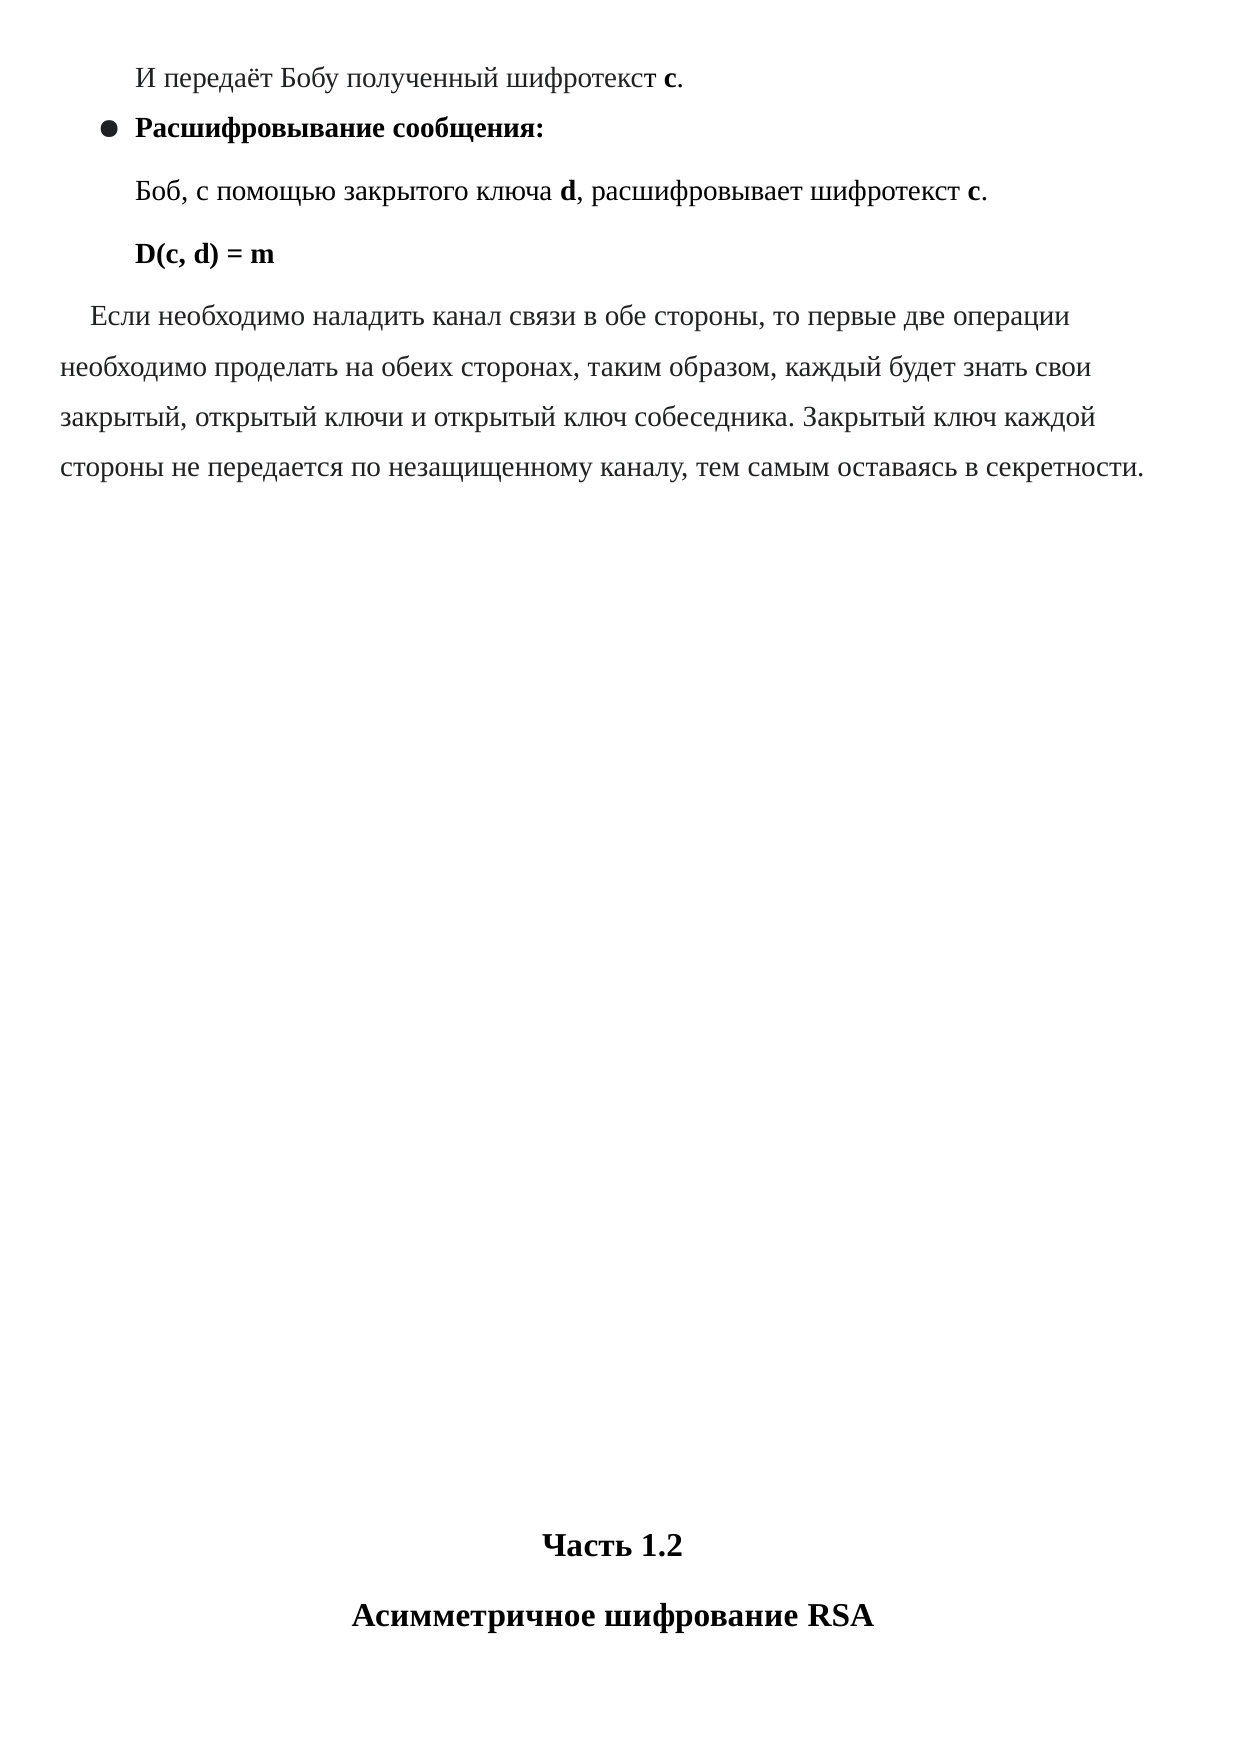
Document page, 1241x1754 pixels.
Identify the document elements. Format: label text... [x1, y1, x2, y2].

list И передаёт Бобу полученный шифротекст c. [97, 60, 1165, 93]
list D(c, d) = m [97, 236, 1165, 269]
list Расшифровывание сообщения: [97, 110, 1165, 144]
text Если необходимо наладить канал связи в обе стороны, то первые две операции необходимо проделать на обеих сторонах, таким образом, каждый будет знать свои закрытый, открытый ключи и открытый ключ собеседника. Закрытый ключ каждой стороны не передается по незащищенному каналу, тем самым оставаясь в секретности. [60, 299, 1165, 483]
list Боб, с помощью закрытого ключа d, расшифровывает шифротекст c. [97, 173, 1165, 207]
text Асимметричное шифрование RSA [60, 1595, 1165, 1633]
text Часть 1.2 [60, 1525, 1165, 1563]
